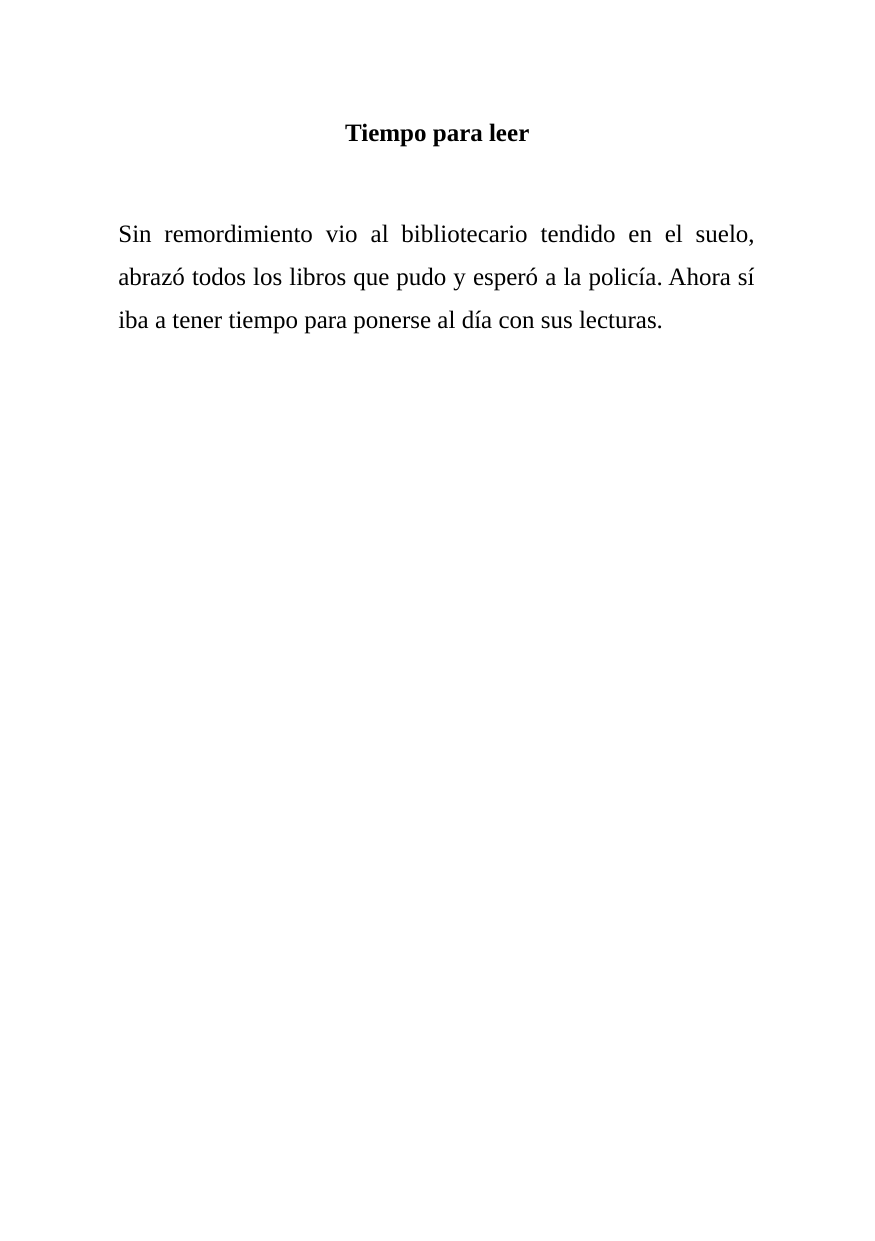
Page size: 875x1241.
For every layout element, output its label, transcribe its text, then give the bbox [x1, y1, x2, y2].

text Sin remordimiento vio al bibliotecario tendido en el suelo, abrazó todos los libros que pudo y esperó a la policía. Ahora sí iba a tener tiempo para ponerse al día con sus lecturas. [118, 219, 756, 334]
text Tiempo para leer [118, 118, 756, 147]
